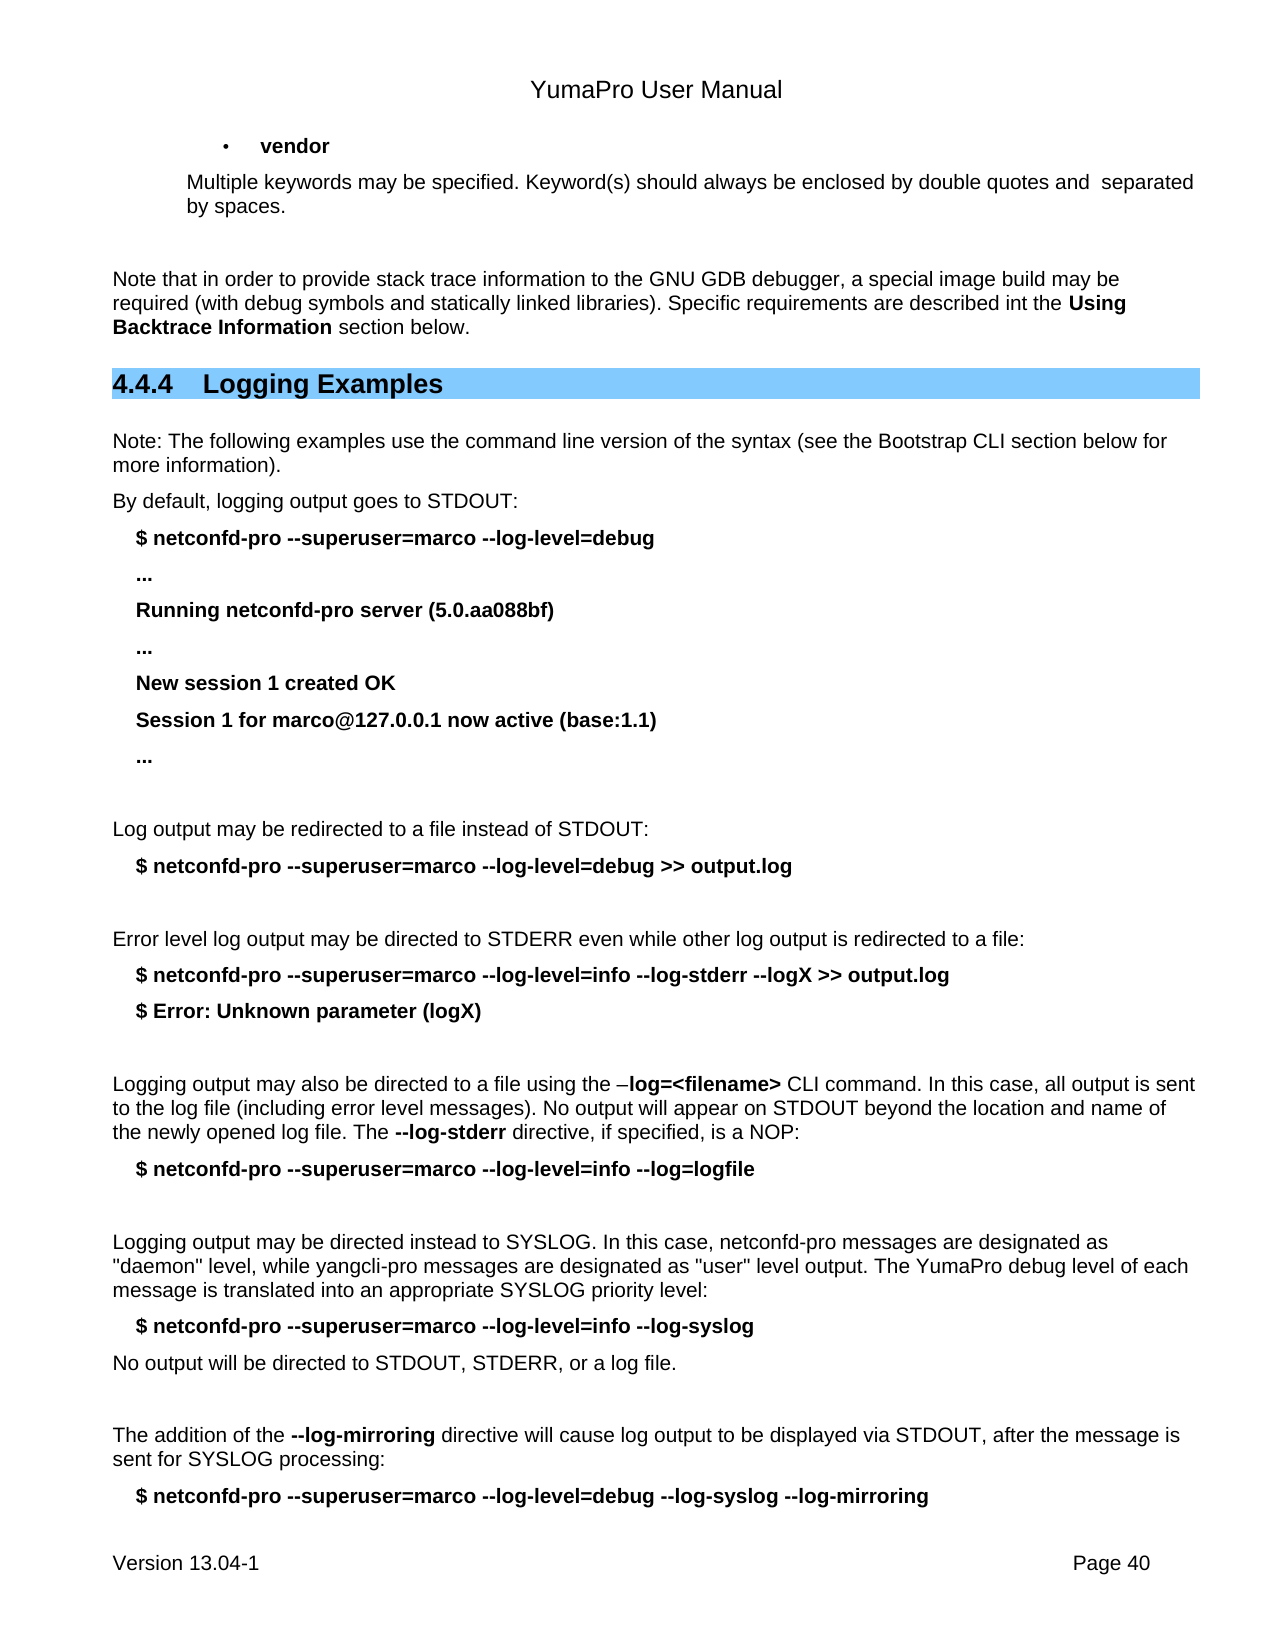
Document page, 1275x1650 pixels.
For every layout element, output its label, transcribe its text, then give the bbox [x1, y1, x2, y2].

text No output will be directed to STDOUT, STDERR, or a log file. [112, 1350, 1200, 1374]
text $ netconfd-pro --superuser=marco --log-level=info --log-stderr --logX >> output.log [112, 963, 1200, 987]
text $ netconfd-pro --superuser=marco --log-level=debug >> output.log [112, 853, 1200, 877]
subtitle Logging Examples [112, 368, 1200, 399]
text $ netconfd-pro --superuser=marco --log-level=debug [112, 525, 1200, 549]
text Note that in order to provide stack trace information to the GNU GDB debugger, a special image build may be required (with debug symbols and statically linked libraries). Specific requirements are described int the Using Backtrace Information section below. [112, 267, 1200, 339]
text Session 1 for marco@127.0.0.1 now active (base:1.1) [112, 708, 1200, 732]
text $ netconfd-pro --superuser=marco --log-level=debug --log-syslog --log-mirroring [112, 1484, 1200, 1508]
text Logging output may also be directed to a file using the –log=<filename> CLI command. In this case, all output is sent to the log file (including error level messages). No output will appear on STDOUT beyond the location and name of the newly opened log file. The --log-stderr directive, if specified, is a NOP: [112, 1072, 1200, 1144]
text Log output may be redirected to a file instead of STDOUT: [112, 817, 1200, 841]
text The addition of the --log-mirroring directive will cause log output to be displayed via STDOUT, after the message is sent for SYSLOG processing: [112, 1423, 1200, 1471]
text Error level log output may be directed to STDERR even while other log output is redirected to a file: [112, 926, 1200, 950]
text $ netconfd-pro --superuser=marco --log-level=info --log=logfile [112, 1157, 1200, 1181]
text $ Error: Unknown parameter (logX) [112, 999, 1200, 1023]
list Multiple keywords may be specified. Keyword(s) should always be enclosed by double quotes and separated by spaces. [186, 170, 1200, 218]
text Running netconfd-pro server (5.0.aa088bf) [112, 598, 1200, 622]
text Logging output may be directed instead to SYSLOG. In this case, netconfd-pro messages are designated as "daemon" level, while yangcli-pro messages are designated as "user" level output. The YumaPro debug level of each message is translated into an appropriate SYSLOG priority level: [112, 1229, 1200, 1301]
text $ netconfd-pro --superuser=marco --log-level=info --log-syslog [112, 1314, 1200, 1338]
text New session 1 created OK [112, 671, 1200, 695]
text By default, logging output goes to STDOUT: [112, 489, 1200, 513]
text Note: The following examples use the command line version of the syntax (see the Bootstrap CLI section below for more information). [112, 428, 1200, 476]
text ... [112, 562, 1200, 586]
list vendor [223, 134, 1200, 158]
text ... [112, 744, 1200, 768]
text ... [112, 635, 1200, 659]
